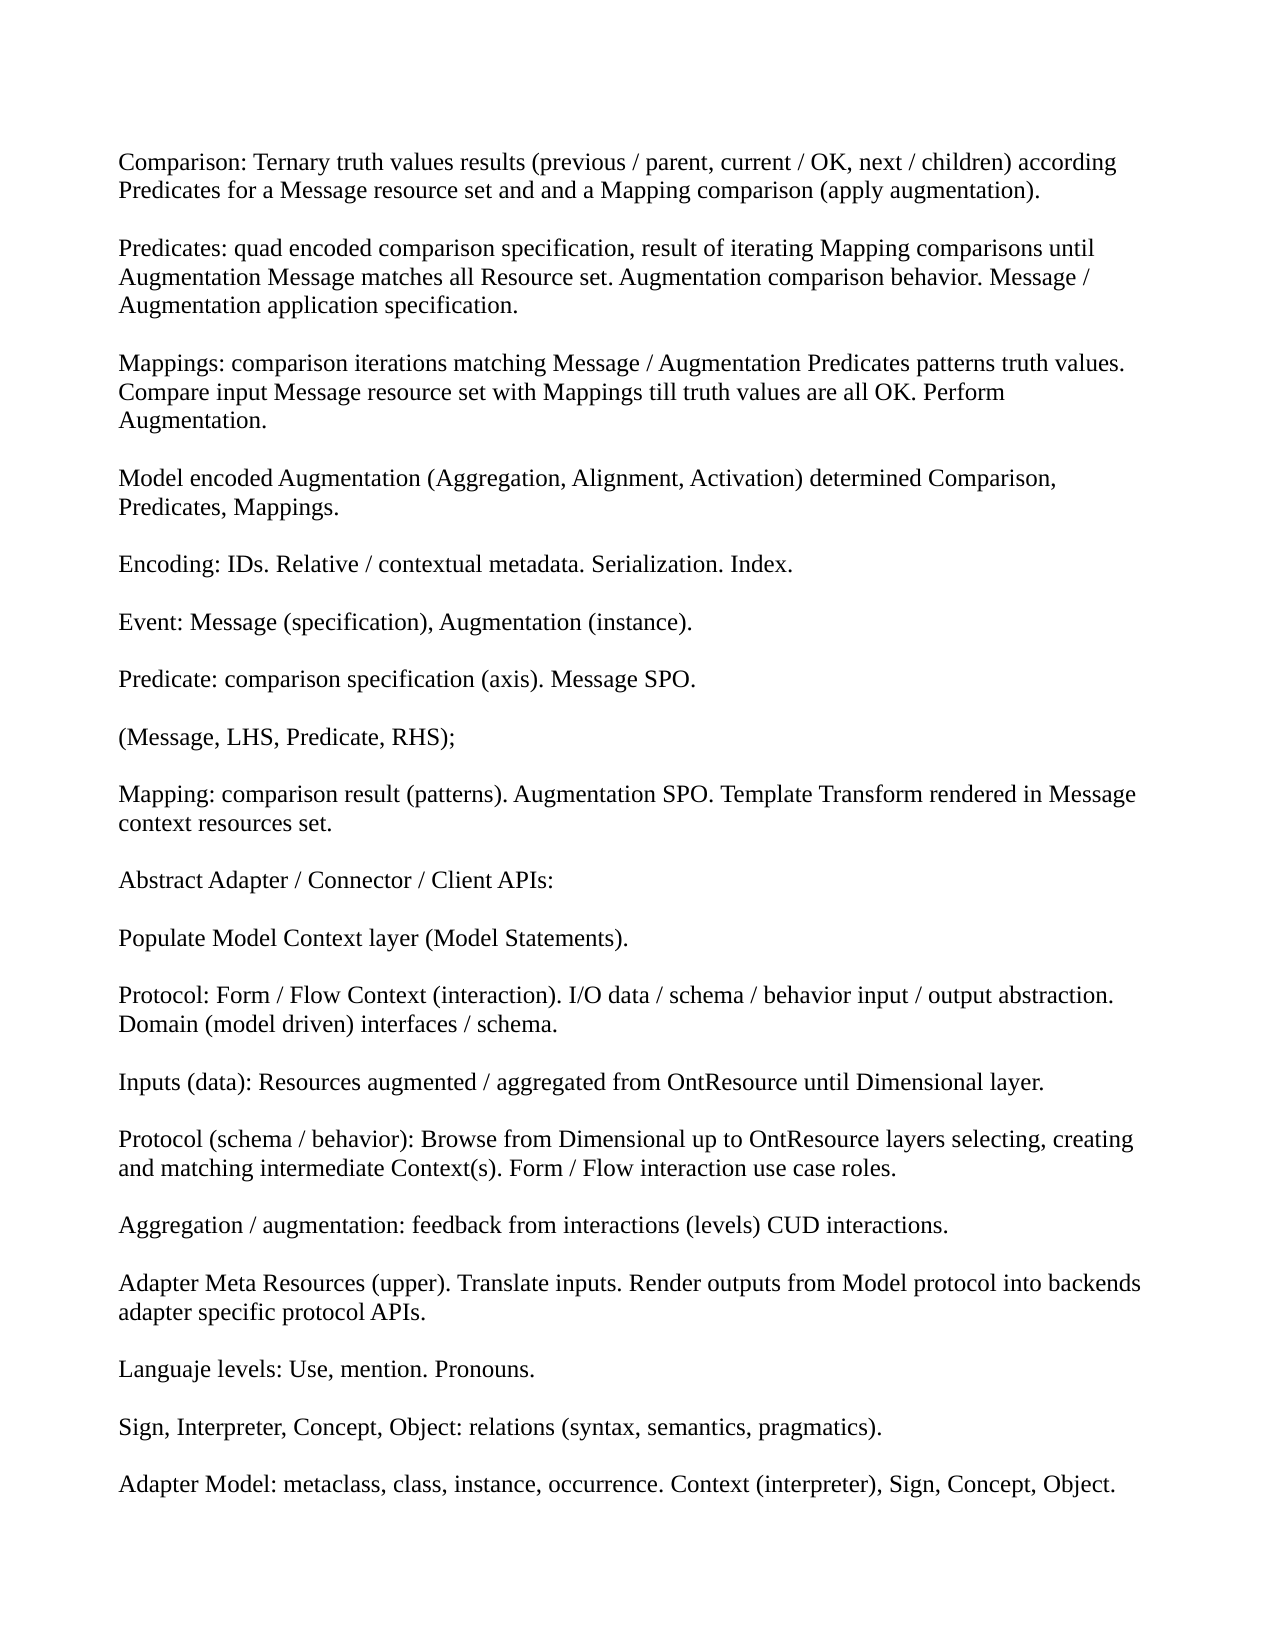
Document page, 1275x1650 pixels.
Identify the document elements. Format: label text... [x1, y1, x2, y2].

text Abstract Adapter / Connector / Client APIs: [118, 866, 1157, 894]
text Aggregation / augmentation: feedback from interactions (levels) CUD interactions. [118, 1211, 1157, 1239]
text Adapter Model: metaclass, class, instance, occurrence. Context (interpreter), Sign, Concept, Object. [118, 1469, 1157, 1498]
text Encoding: IDs. Relative / contextual metadata. Serialization. Index. [118, 549, 1157, 578]
text Populate Model Context layer (Model Statements). [118, 923, 1157, 952]
text Protocol (schema / behavior): Browse from Dimensional up to OntResource layers selecting, creating and matching intermediate Context(s). Form / Flow interaction use case roles. [118, 1124, 1157, 1182]
text (Message, LHS, Predicate, RHS); [118, 722, 1157, 751]
text Model encoded Augmentation (Aggregation, Alignment, Activation) determined Comparison, Predicates, Mappings. [118, 463, 1157, 521]
text Sign, Interpreter, Concept, Object: relations (syntax, semantics, pragmatics). [118, 1412, 1157, 1441]
text Mapping: comparison result (patterns). Augmentation SPO. Template Transform rendered in Message context resources set. [118, 779, 1157, 837]
text Predicate: comparison specification (axis). Message SPO. [118, 664, 1157, 693]
text Languaje levels: Use, mention. Pronouns. [118, 1354, 1157, 1383]
text Inputs (data): Resources augmented / aggregated from OntResource until Dimensional layer. [118, 1067, 1157, 1096]
text Comparison: Ternary truth values results (previous / parent, current / OK, next / children) according Predicates for a Message resource set and and a Mapping comparison (apply augmentation). [118, 147, 1157, 204]
text Predicates: quad encoded comparison specification, result of iterating Mapping comparisons until Augmentation Message matches all Resource set. Augmentation comparison behavior. Message / Augmentation application specification. [118, 233, 1157, 319]
text Event: Message (specification), Augmentation (instance). [118, 607, 1157, 636]
text Adapter Meta Resources (upper). Translate inputs. Render outputs from Model protocol into backends adapter specific protocol APIs. [118, 1268, 1157, 1326]
text Protocol: Form / Flow Context (interaction). I/O data / schema / behavior input / output abstraction. Domain (model driven) interfaces / schema. [118, 981, 1157, 1038]
text Mappings: comparison iterations matching Message / Augmentation Predicates patterns truth values. Compare input Message resource set with Mappings till truth values are all OK. Perform Augmentation. [118, 348, 1157, 434]
